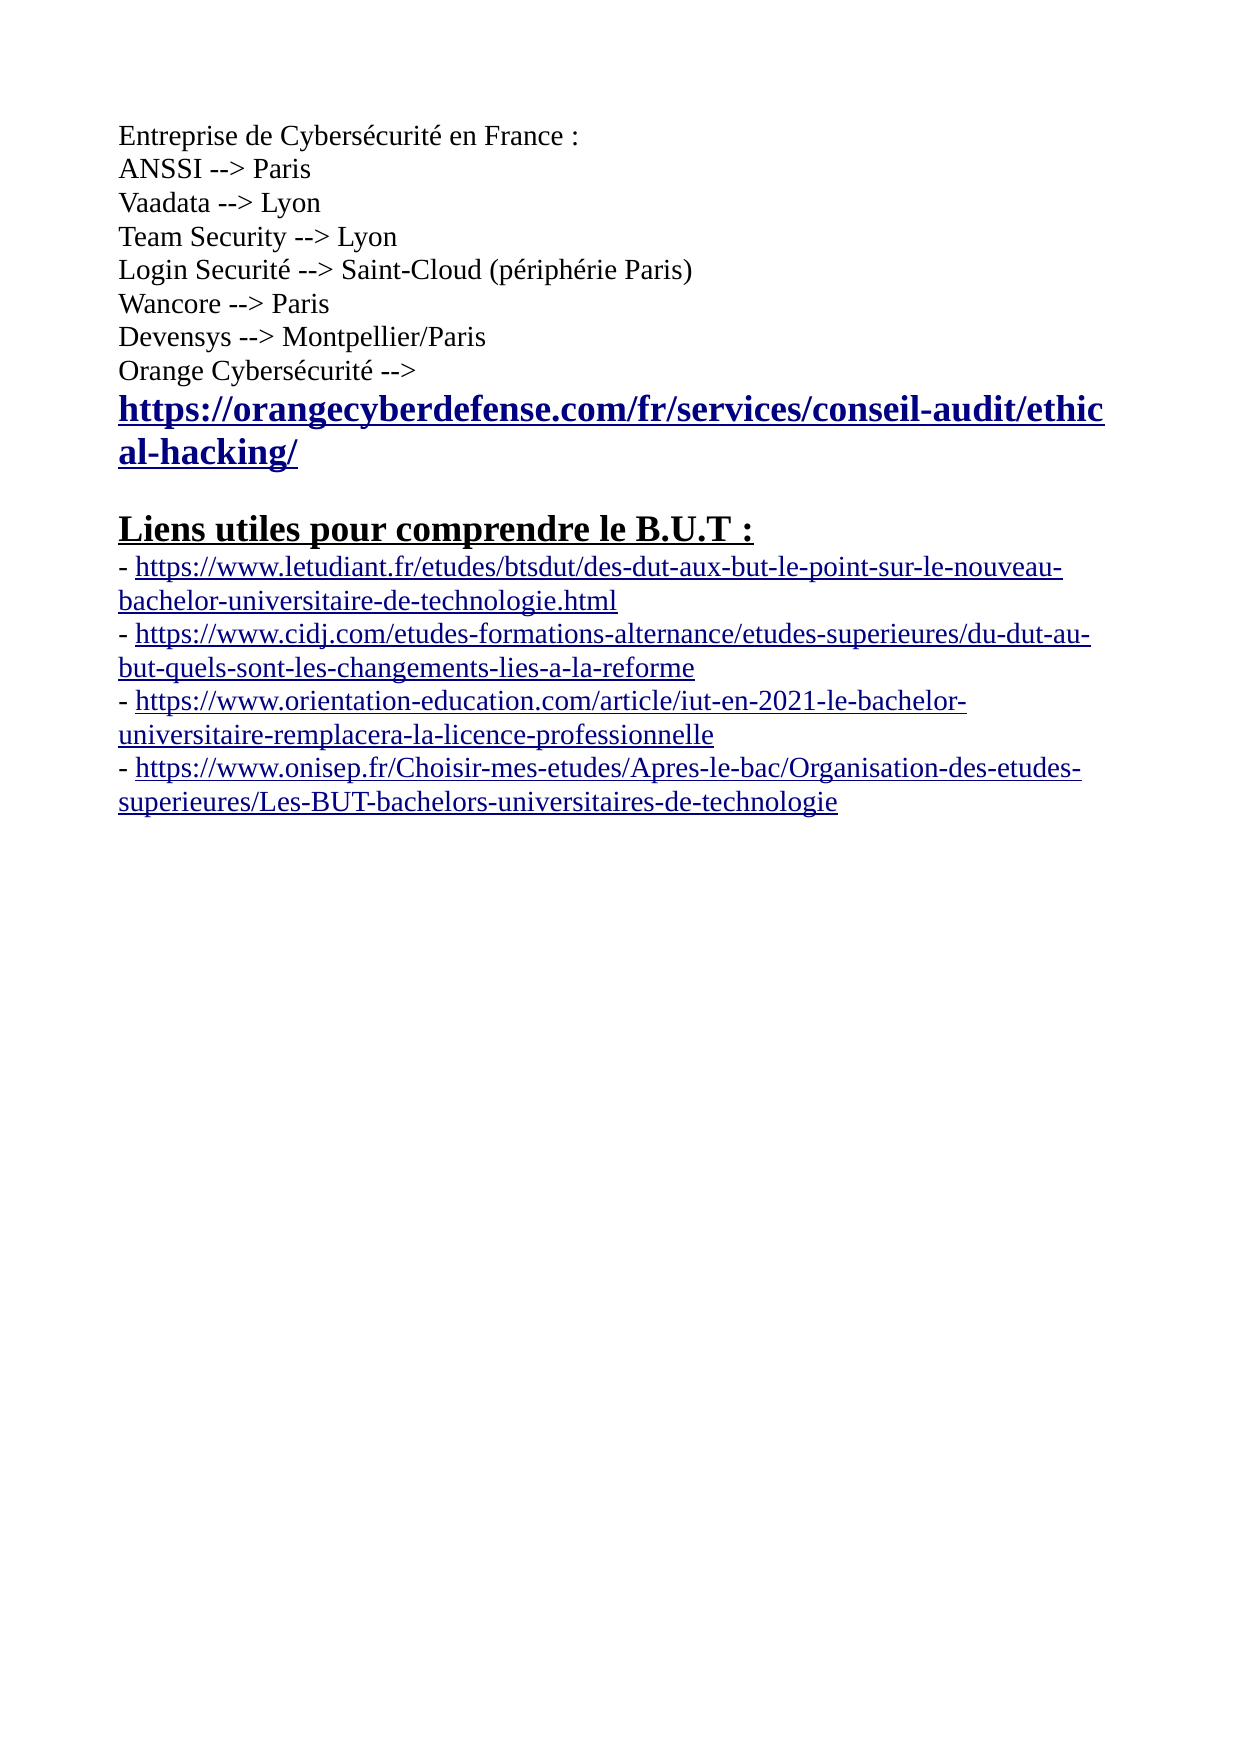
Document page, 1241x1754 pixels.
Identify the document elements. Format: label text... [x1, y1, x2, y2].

text - https://www.cidj.com/etudes-formations-alternance/etudes-superieures/du-dut-au-but-quels-sont-les-changements-lies-a-la-reforme [118, 616, 1122, 683]
text Liens utiles pour comprendre le B.U.T : [118, 506, 1122, 549]
text - https://www.letudiant.fr/etudes/btsdut/des-dut-aux-but-le-point-sur-le-nouveau-bachelor-universitaire-de-technologie.html [118, 549, 1122, 616]
text Wancore --> Paris [118, 286, 1122, 319]
text Entreprise de Cybersécurité en France : [118, 118, 1122, 152]
text - https://www.onisep.fr/Choisir-mes-etudes/Apres-le-bac/Organisation-des-etudes-superieures/Les-BUT-bachelors-universitaires-de-technologie [118, 751, 1122, 818]
text Team Security --> Lyon [118, 219, 1122, 252]
text Orange Cybersécurité --> https://orangecyberdefense.com/fr/services/conseil-audit/ethical-hacking/ [118, 353, 1122, 473]
text - https://www.orientation-education.com/article/iut-en-2021-le-bachelor-universitaire-remplacera-la-licence-professionnelle [118, 683, 1122, 751]
text Login Securité --> Saint-Cloud (périphérie Paris) [118, 252, 1122, 286]
text Devensys --> Montpellier/Paris [118, 319, 1122, 353]
text ANSSI --> Paris [118, 152, 1122, 185]
text Vaadata --> Lyon [118, 185, 1122, 219]
